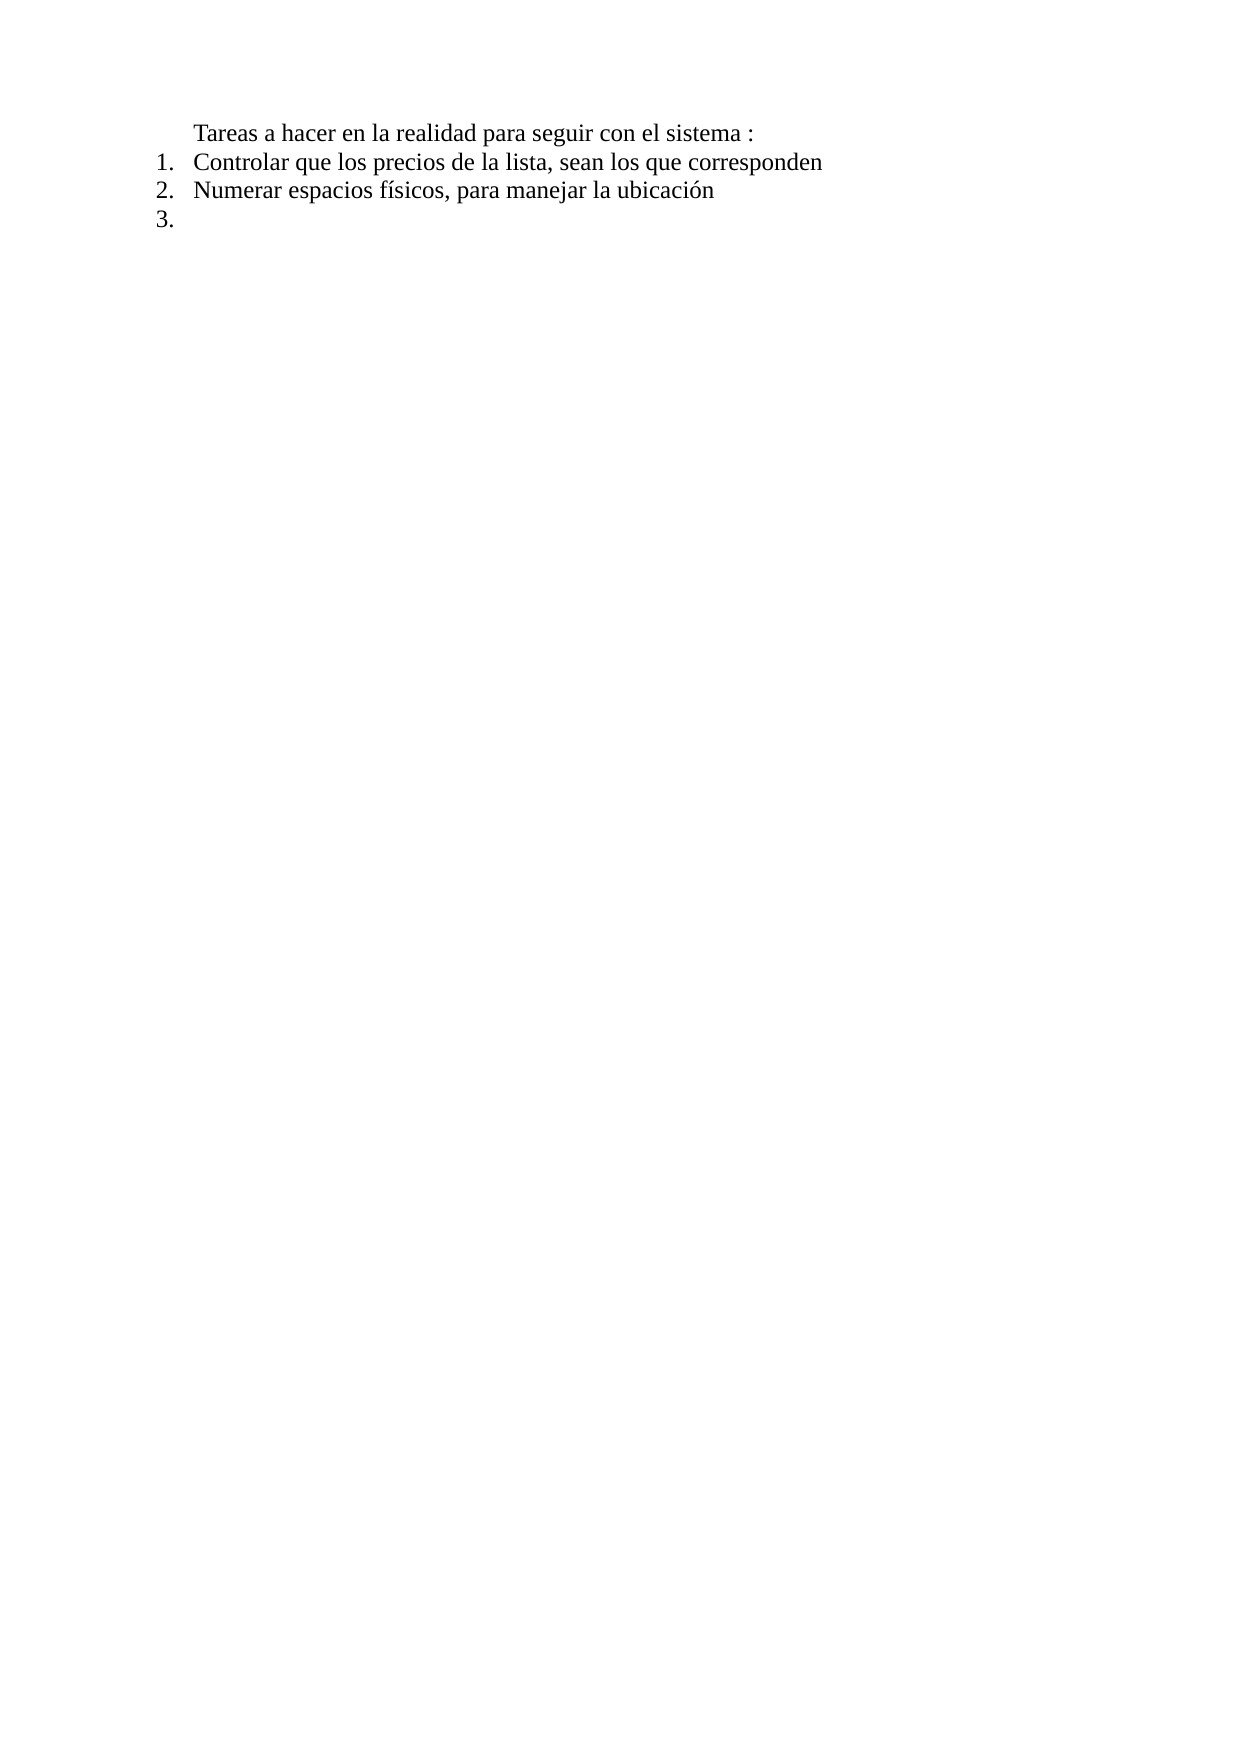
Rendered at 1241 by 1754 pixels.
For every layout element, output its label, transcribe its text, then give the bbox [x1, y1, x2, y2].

list Tareas a hacer en la realidad para seguir con el sistema : [156, 118, 1122, 147]
list Numerar espacios físicos, para manejar la ubicación [156, 176, 1122, 204]
list Controlar que los precios de la lista, sean los que corresponden [156, 147, 1122, 176]
